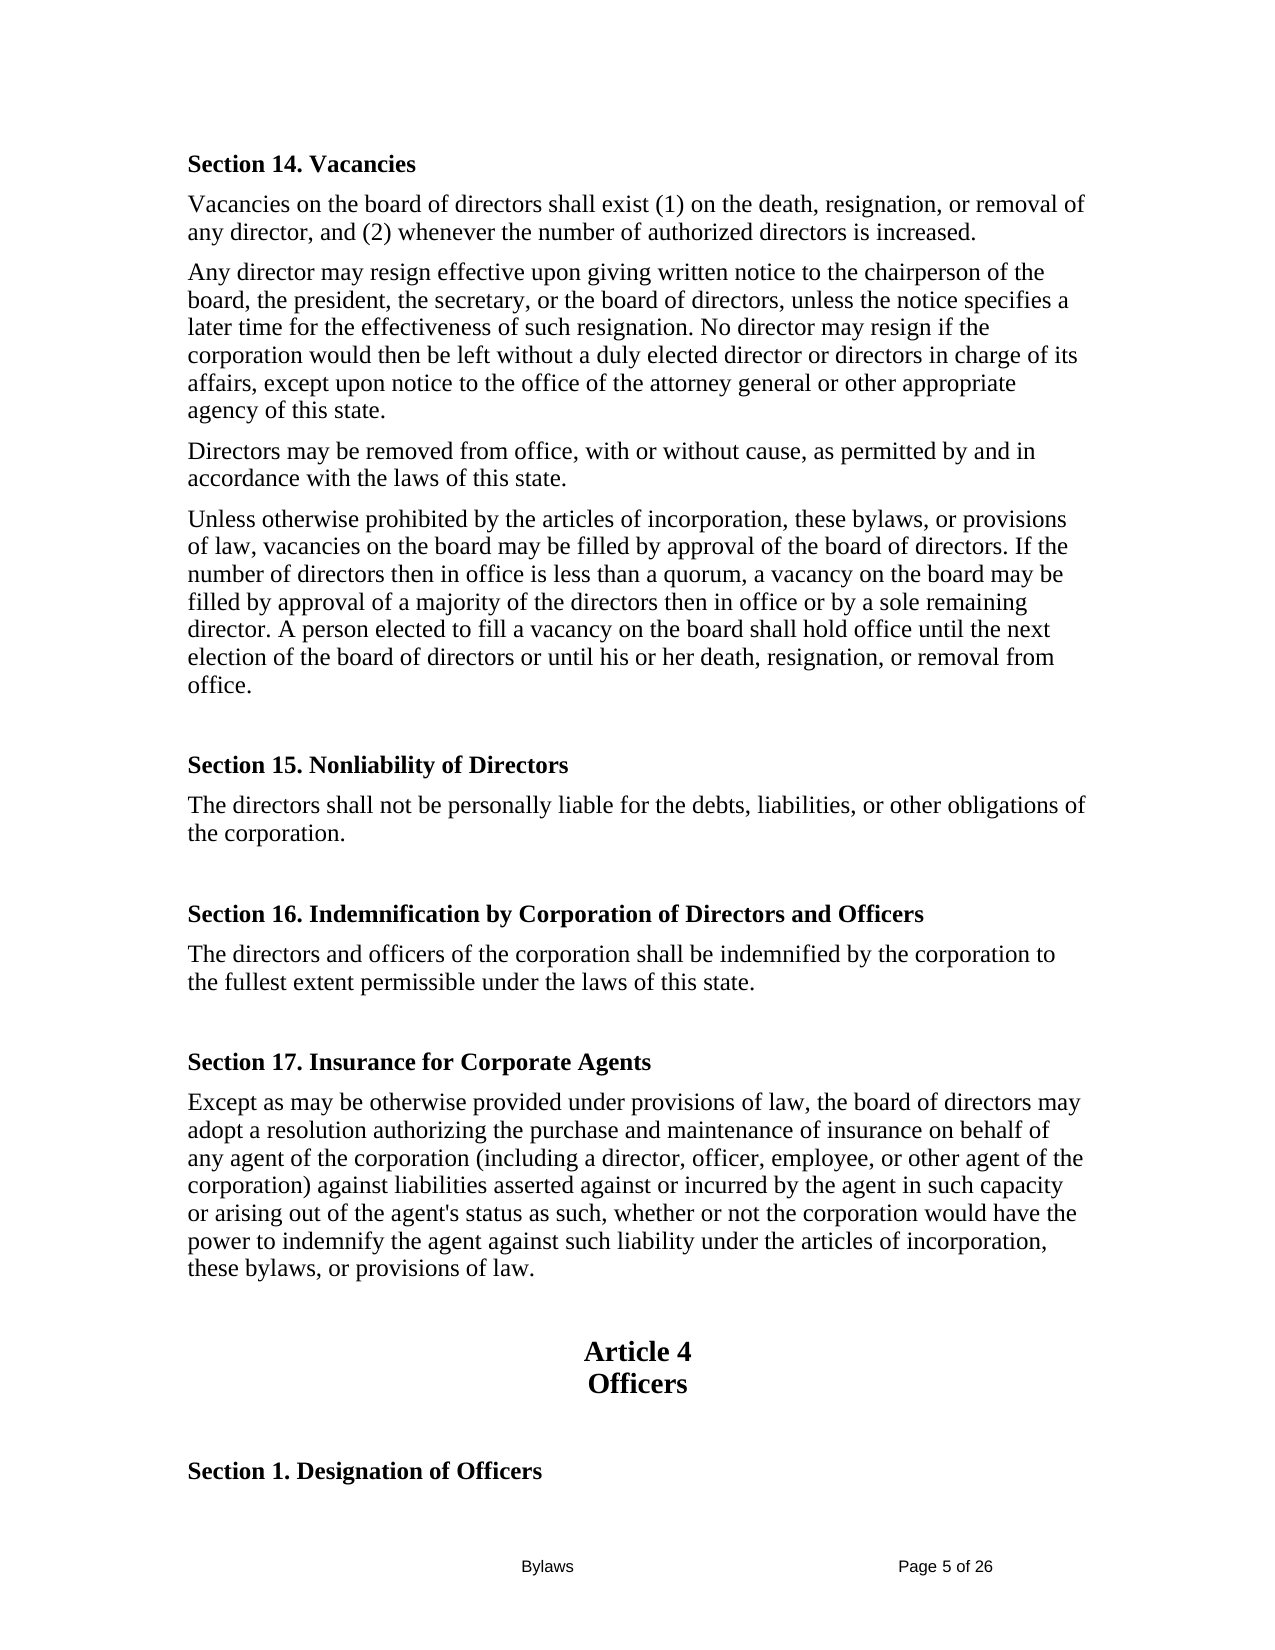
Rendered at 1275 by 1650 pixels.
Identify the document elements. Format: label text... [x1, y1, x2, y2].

text Any director may resign effective upon giving written notice to the chairperson of the board, the president, the secretary, or the board of directors, unless the notice specifies a later time for the effectiveness of such resignation. No director may resign if the corporation would then be left without a duly elected director or directors in charge of its affairs, except upon notice to the office of the attorney general or other appropriate agency of this state. [187, 258, 1087, 424]
text Section 16. Indemnification by Corporation of Directors and Officers [187, 900, 1087, 927]
text Section 14. Vacancies [187, 150, 1087, 178]
text Directors may be removed from office, with or without cause, as permitted by and in accordance with the laws of this state. [187, 437, 1087, 492]
text Section 17. Insurance for Corporate Agents [187, 1048, 1087, 1076]
text Article 4 Officers [187, 1335, 1087, 1399]
text Unless otherwise prohibited by the articles of incorporation, these bylaws, or provisions of law, vacancies on the board may be filled by approval of the board of directors. If the number of directors then in office is less than a quorum, a vacancy on the board may be filled by approval of a majority of the directors then in office or by a sole remaining director. A person elected to fill a vacancy on the board shall hold office until the next election of the board of directors or until his or her death, resignation, or removal from office. [187, 505, 1087, 699]
text Section 15. Nonliability of Directors [187, 751, 1087, 779]
text The directors and officers of the corporation shall be indemnified by the corporation to the fullest extent permissible under the laws of this state. [187, 940, 1087, 995]
text Section 1. Designation of Officers [187, 1457, 1087, 1484]
text Vacancies on the board of directors shall exist (1) on the death, resignation, or removal of any director, and (2) whenever the number of authorized directors is increased. [187, 190, 1087, 246]
text Except as may be otherwise provided under provisions of law, the board of directors may adopt a resolution authorizing the purchase and maintenance of insurance on behalf of any agent of the corporation (including a director, officer, employee, or other agent of the corporation) against liabilities asserted against or incurred by the agent in such capacity or arising out of the agent's status as such, whether or not the corporation would have the power to indemnify the agent against such liability under the articles of incorporation, these bylaws, or provisions of law. [187, 1088, 1087, 1282]
text The directors shall not be personally liable for the debts, liabilities, or other obligations of the corporation. [187, 792, 1087, 847]
